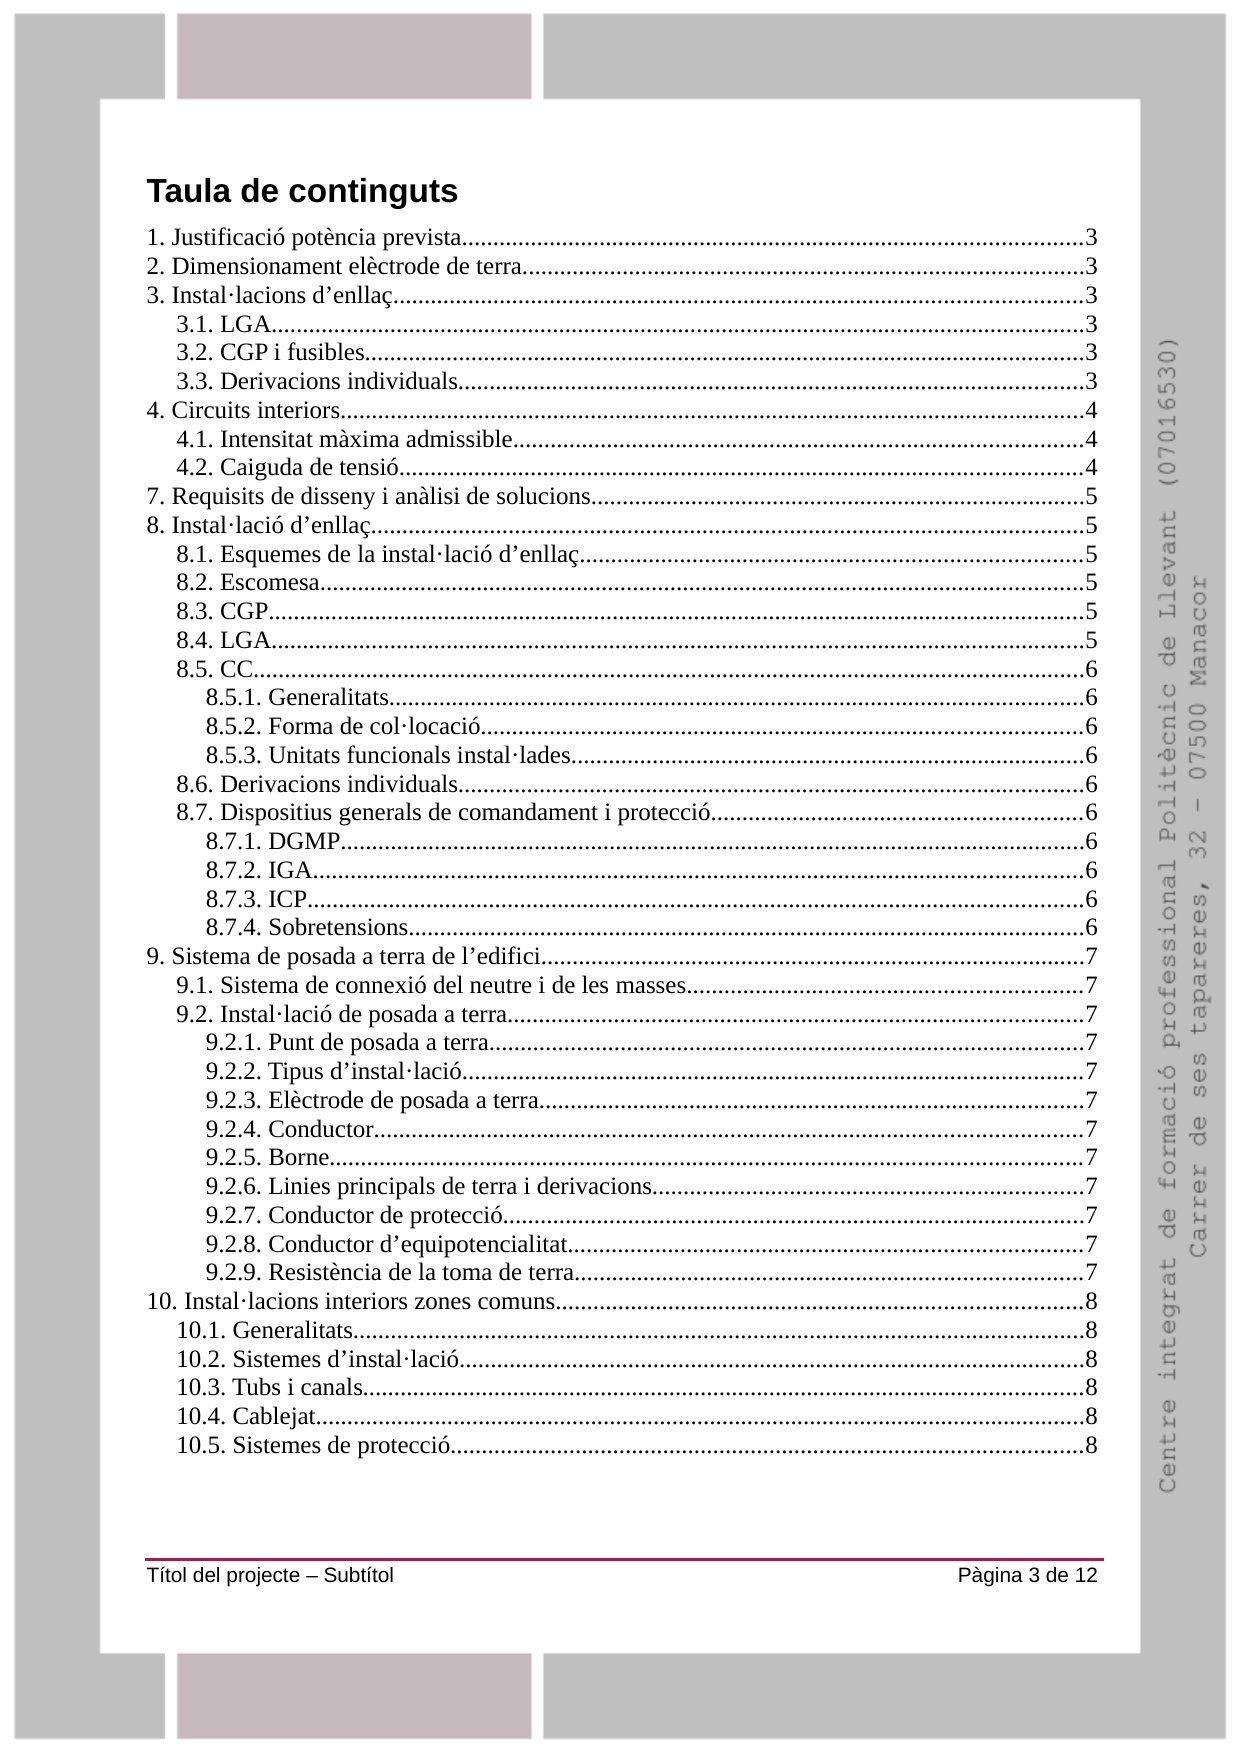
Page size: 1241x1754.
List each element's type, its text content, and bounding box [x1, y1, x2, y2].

text 8.4. LGA 5 [176, 625, 1098, 654]
text 10.3. Tubs i canals 8 [176, 1372, 1098, 1401]
text 3.2. CGP i fusibles 3 [176, 337, 1098, 366]
text 8.7.2. IGA 6 [206, 855, 1098, 884]
text 9.2.8. Conductor d’equipotencialitat 7 [206, 1229, 1098, 1257]
text 10.2. Sistemes d’instal·lació 8 [176, 1344, 1098, 1372]
text 8.3. CGP 5 [176, 596, 1098, 625]
text 9.2. Instal·lació de posada a terra 7 [176, 999, 1098, 1027]
text 4. Circuits interiors 4 [146, 395, 1098, 424]
text 8.7. Dispositius generals de comandament i protecció 6 [176, 797, 1098, 826]
text 9. Sistema de posada a terra de l’edifici 7 [146, 941, 1098, 970]
text 9.2.5. Borne 7 [206, 1142, 1098, 1171]
text 7. Requisits de disseny i anàlisi de solucions 5 [146, 481, 1098, 510]
picture [0, 0, 1241, 1754]
text 8.6. Derivacions individuals 6 [176, 769, 1098, 797]
text 8. Instal·lació d’enllaç 5 [146, 510, 1098, 539]
text 10.4. Cablejat 8 [176, 1401, 1098, 1430]
text 8.7.4. Sobretensions 6 [206, 912, 1098, 941]
text 2. Dimensionament elèctrode de terra. 3 [146, 251, 1098, 280]
text 8.5.3. Unitats funcionals instal·lades 6 [206, 740, 1098, 769]
text 9.2.9. Resistència de la toma de terra 7 [206, 1257, 1098, 1286]
text 10.1. Generalitats 8 [176, 1315, 1098, 1344]
text 4.2. Caiguda de tensió 4 [176, 452, 1098, 481]
text 9.2.6. Linies principals de terra i derivacions 7 [206, 1171, 1098, 1200]
text 1. Justificació potència prevista 3 [146, 222, 1098, 251]
text 9.2.2. Tipus d’instal·lació 7 [206, 1056, 1098, 1085]
text 10.5. Sistemes de protecció 8 [176, 1430, 1098, 1459]
text 9.2.7. Conductor de protecció 7 [206, 1200, 1098, 1229]
text 10. Instal·lacions interiors zones comuns 8 [146, 1286, 1098, 1315]
text 8.7.1. DGMP 6 [206, 826, 1098, 855]
text 8.2. Escomesa 5 [176, 567, 1098, 596]
text 8.5.2. Forma de col·locació 6 [206, 711, 1098, 740]
text 3. Instal·lacions d’enllaç 3 [146, 280, 1098, 309]
text 4.1. Intensitat màxima admissible. 4 [176, 424, 1098, 452]
text 9.2.3. Elèctrode de posada a terra 7 [206, 1085, 1098, 1114]
text 8.5.1. Generalitats. 6 [206, 682, 1098, 711]
text 8.1. Esquemes de la instal·lació d’enllaç 5 [176, 539, 1098, 567]
text 3.1. LGA 3 [176, 309, 1098, 337]
text 8.5. CC 6 [176, 654, 1098, 682]
text 9.2.4. Conductor 7 [206, 1114, 1098, 1142]
text 9.1. Sistema de connexió del neutre i de les masses 7 [176, 970, 1098, 999]
text 3.3. Derivacions individuals 3 [176, 366, 1098, 395]
text 8.7.3. ICP 6 [206, 884, 1098, 912]
text 9.2.1. Punt de posada a terra 7 [206, 1027, 1098, 1056]
subtitle Taula de continguts [146, 171, 1098, 210]
